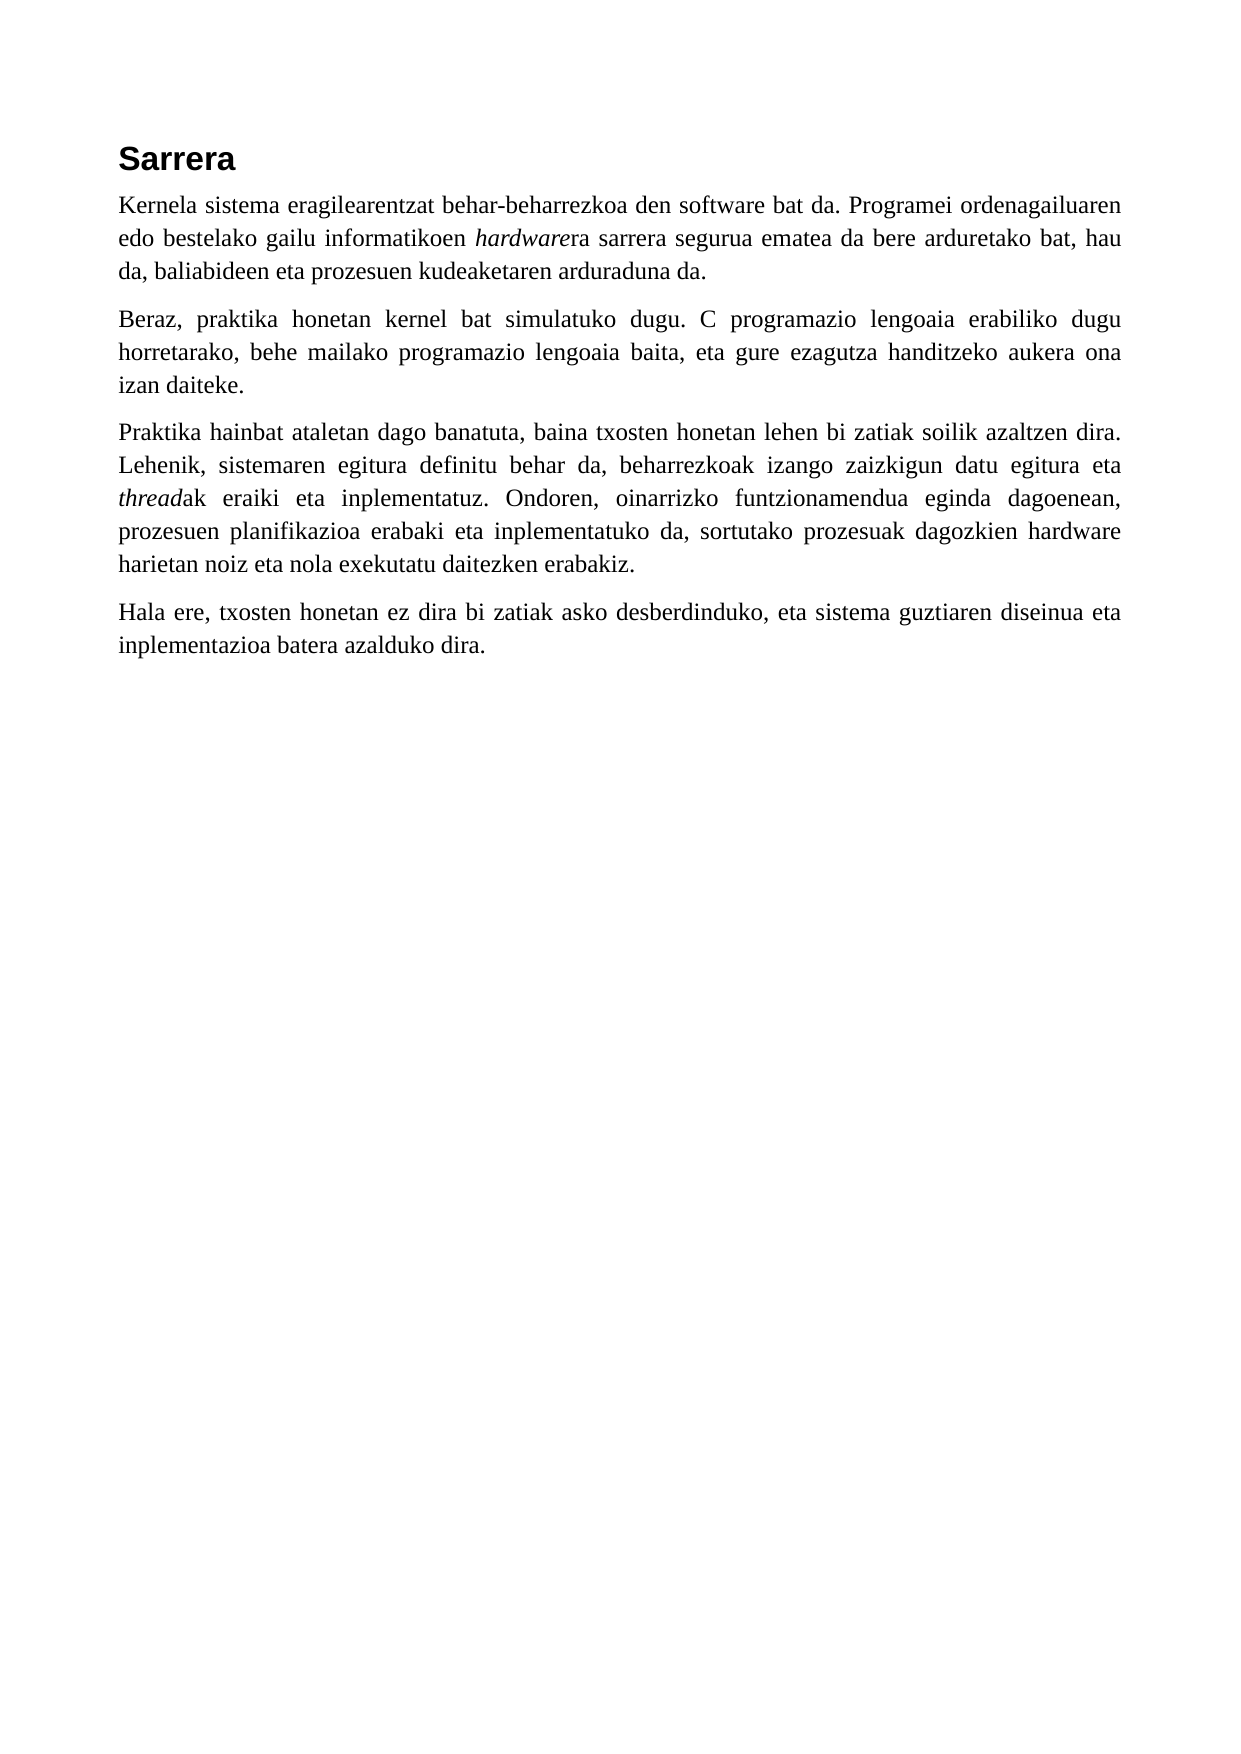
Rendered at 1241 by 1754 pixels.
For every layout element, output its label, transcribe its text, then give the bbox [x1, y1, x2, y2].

text Hala ere, txosten honetan ez dira bi zatiak asko desberdinduko, eta sistema guztiaren diseinua eta inplementazioa batera azalduko dira. [118, 597, 1122, 659]
text Praktika hainbat ataletan dago banatuta, baina txosten honetan lehen bi zatiak soilik azaltzen dira. Lehenik, sistemaren egitura definitu behar da, beharrezkoak izango zaizkigun datu egitura eta threadak eraiki eta inplementatuz. Ondoren, oinarrizko funtzionamendua eginda dagoenean, prozesuen planifikazioa erabaki eta inplementatuko da, sortutako prozesuak dagozkien hardware harietan noiz eta nola exekutatu daitezken erabakiz. [118, 417, 1122, 578]
text Kernela sistema eragilearentzat behar-beharrezkoa den software bat da. Programei ordenagailuaren edo bestelako gailu informatikoen hardwarera sarrera segurua ematea da bere arduretako bat, hau da, baliabideen eta prozesuen kudeaketaren arduraduna da. [118, 190, 1122, 285]
subtitle Sarrera [118, 139, 1122, 178]
text Beraz, praktika honetan kernel bat simulatuko dugu. C programazio lengoaia erabiliko dugu horretarako, behe mailako programazio lengoaia baita, eta gure ezagutza handitzeko aukera ona izan daiteke. [118, 304, 1122, 398]
